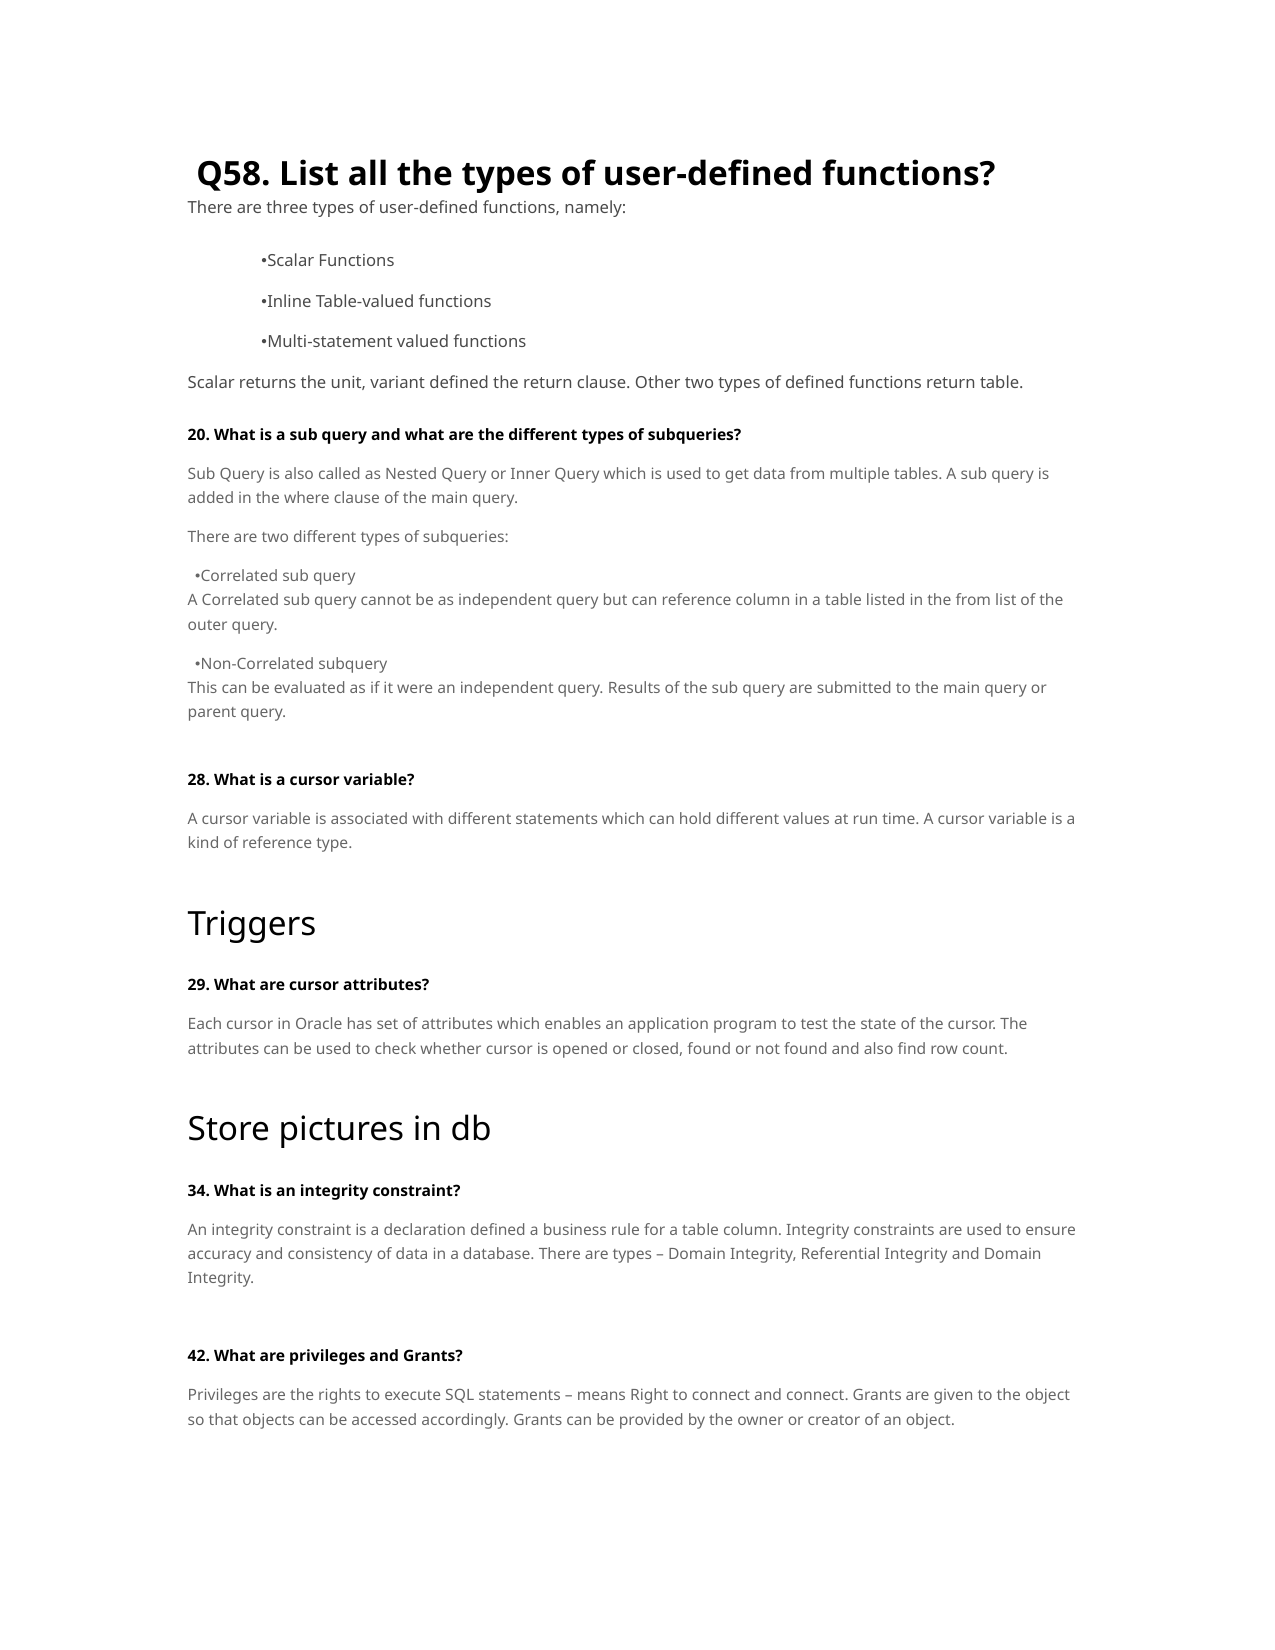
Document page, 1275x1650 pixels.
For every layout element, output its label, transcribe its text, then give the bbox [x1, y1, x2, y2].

list Correlated sub query [187, 565, 1087, 586]
text Store pictures in db [187, 1105, 1087, 1151]
text Each cursor in Oracle has set of attributes which enables an application program to test the state of the cursor. The attributes can be used to check whether cursor is opened or closed, found or not found and also find row count. [187, 1013, 1087, 1059]
text Scalar returns the unit, variant defined the return clause. Other two types of defined functions return table. [187, 370, 1087, 393]
text A Correlated sub query cannot be as independent query but can reference column in a table listed in the from list of the outer query. [187, 589, 1087, 635]
text 28. What is a cursor variable? [187, 769, 1087, 790]
list Inline Table-valued functions [187, 289, 1087, 312]
text Sub Query is also called as Nested Query or Inner Query which is used to get data from multiple tables. A sub query is added in the where clause of the main query. [187, 462, 1087, 508]
list Non-Correlated subquery [187, 652, 1087, 674]
text 42. What are privileges and Grants? [187, 1345, 1087, 1366]
list Multi-statement valued functions [187, 330, 1087, 352]
text This can be evaluated as if it were an independent query. Results of the sub query are submitted to the main query or parent query. [187, 677, 1087, 722]
text Triggers [187, 900, 1087, 945]
text Q58. List all the types of user-defined functions? [187, 150, 1087, 195]
list Scalar Functions [187, 248, 1087, 271]
text Privileges are the rights to execute SQL statements – means Right to connect and connect. Grants are given to the object so that objects can be accessed accordingly. Grants can be provided by the owner or creator of an object. [187, 1384, 1087, 1429]
text 29. What are cursor attributes? [187, 974, 1087, 995]
text A cursor variable is associated with different statements which can hold different values at run time. A cursor variable is a kind of reference type. [187, 808, 1087, 853]
text There are two different types of subqueries: [187, 526, 1087, 547]
text There are three types of user-defined functions, namely: [187, 195, 1087, 218]
text An integrity constraint is a declaration defined a business rule for a table column. Integrity constraints are used to ensure accuracy and consistency of data in a database. There are types – Domain Integrity, Referential Integrity and Domain Integrity. [187, 1218, 1087, 1288]
text 34. What is an integrity constraint? [187, 1179, 1087, 1201]
text 20. What is a sub query and what are the different types of subqueries? [187, 423, 1087, 445]
